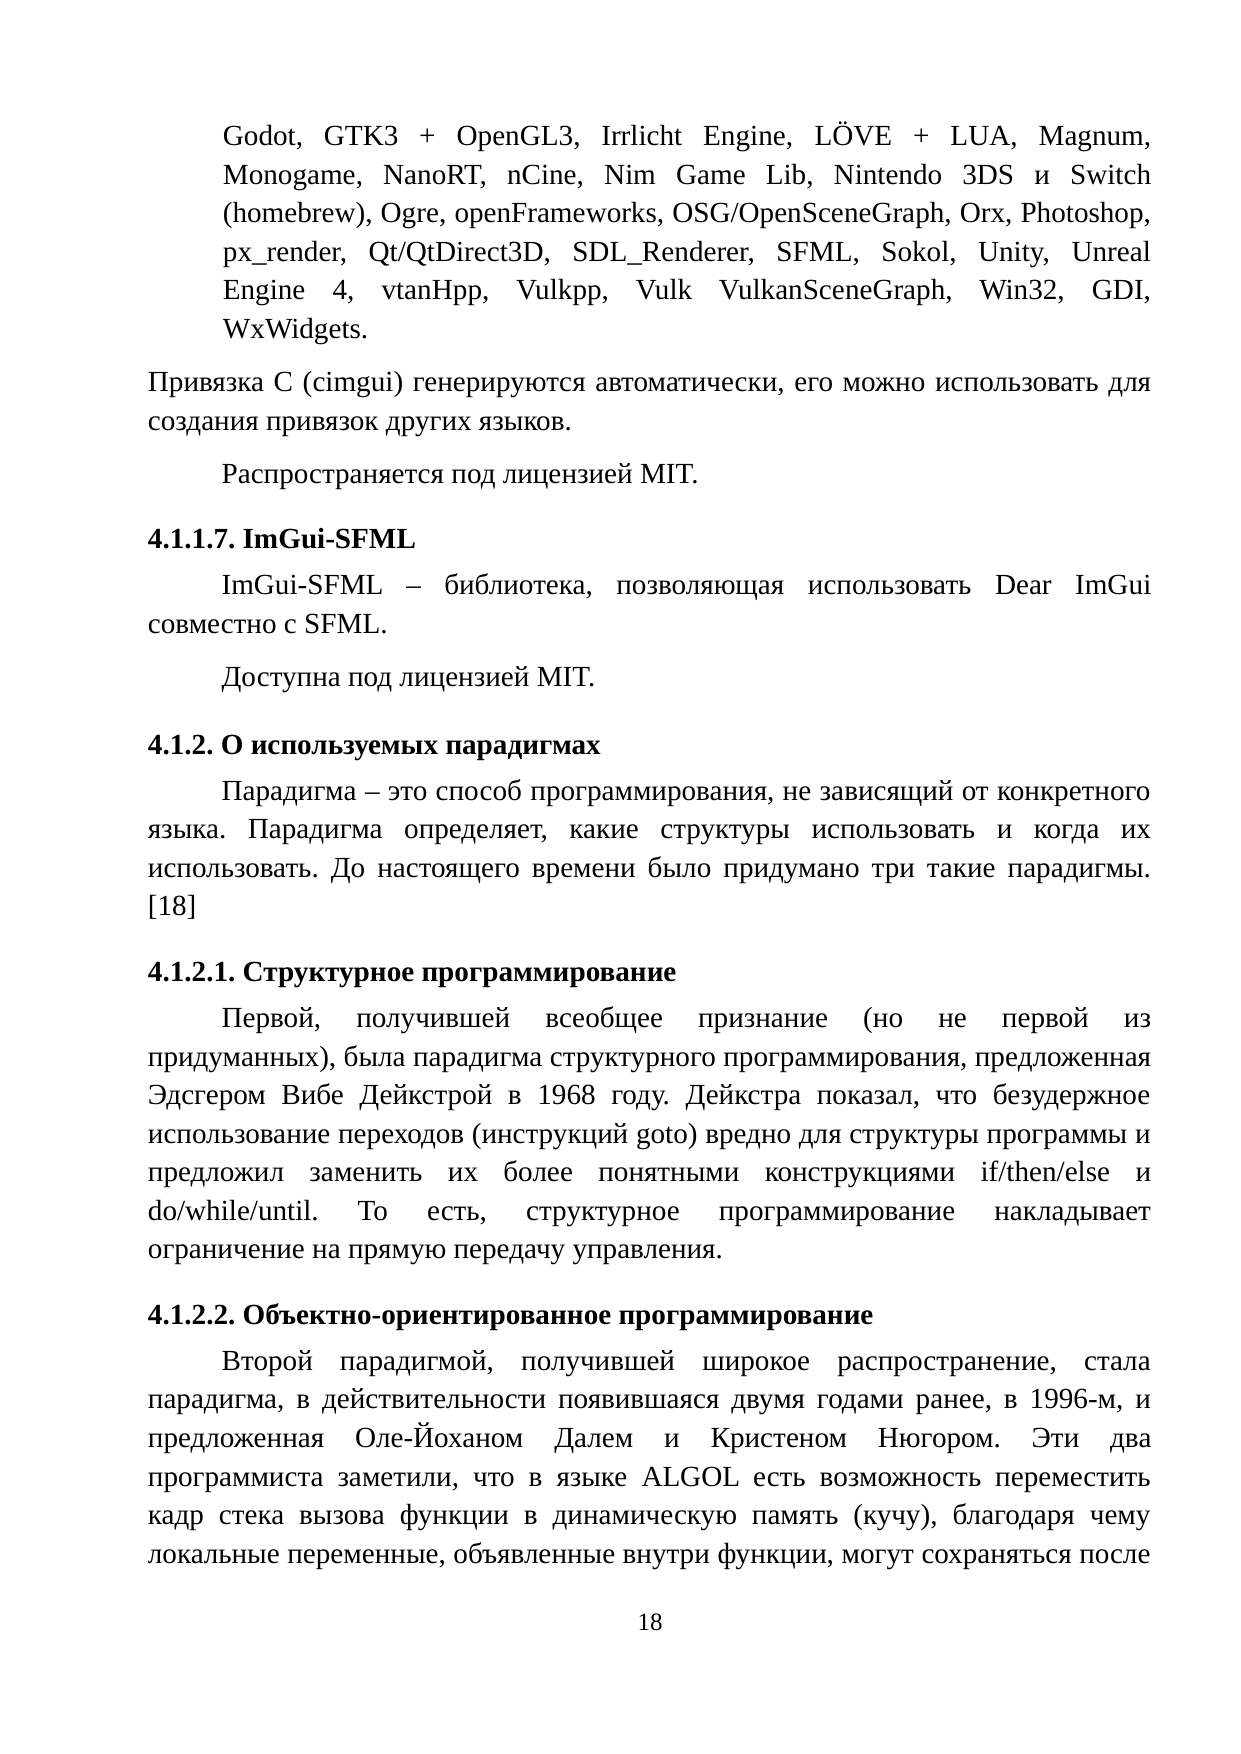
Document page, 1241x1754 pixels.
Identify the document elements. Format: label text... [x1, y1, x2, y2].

subtitle 4.1.2.2. Объектно-ориентированное программирование [148, 1297, 1152, 1331]
subtitle 4.1.2. О используемых парадигмах [148, 727, 1152, 760]
subtitle 4.1.1.7. ImGui-SFML [148, 521, 1152, 555]
list Godot, GTK3 + OpenGL3, Irrlicht Engine, LÖVE + LUA, Magnum, Monogame, NanoRT, nCine, Nim Game Lib, Nintendo 3DS и Switch (homebrew), Ogre, openFrameworks, OSG/OpenSceneGraph, Orx, Photoshop, px_render, Qt/QtDirect3D, SDL_Renderer, SFML, Sokol, Unity, Unreal Engine 4, vtanHpp, Vulkpp, Vulk VulkanSceneGraph, Win32, GDI, WxWidgets. [185, 118, 1152, 344]
text Распространяется под лицензией MIT. [148, 456, 1152, 489]
subtitle 4.1.2.1. Структурное программирование [148, 954, 1152, 988]
text Привязка C (cimgui) генерируются автоматически, его можно использовать для создания привязок других языков. [148, 364, 1152, 436]
text ImGui-SFML – библиотека, позволяющая использовать Dear ImGui совместно с SFML. [148, 567, 1152, 639]
text Первой, получившей всеобщее признание (но не первой из придуманных), была парадигма структурного программирования, предложенная Эдсгером Вибе Дейкстрой в 1968 году. Дейкстра показал, что безудержное использование переходов (инструкций goto) вредно для структуры программы и предложил заменить их более понятными конструкциями if/then/else и do/while/until. То есть, структурное программирование накладывает ограничение на прямую передачу управления. [148, 1000, 1152, 1265]
text Парадигма – это способ программирования, не зависящий от конкретного языка. Парадигма определяет, какие структуры использовать и когда их использовать. До настоящего времени было придумано три такие парадигмы.[18] [148, 773, 1152, 922]
text Доступна под лицензией MIT. [148, 659, 1152, 693]
text Второй парадигмой, получившей широкое распространение, стала парадигма, в действительности появившаяся двумя годами ранее, в 1996-м, и предложенная Оле-Йоханом Далем и Кристеном Нюгором. Эти два программиста заметили, что в языке ALGOL есть возможность переместить кадр стека вызова функции в динамическую память (кучу), благодаря чему локальные переменные, объявленные внутри функции, могут сохраняться после [148, 1343, 1152, 1569]
